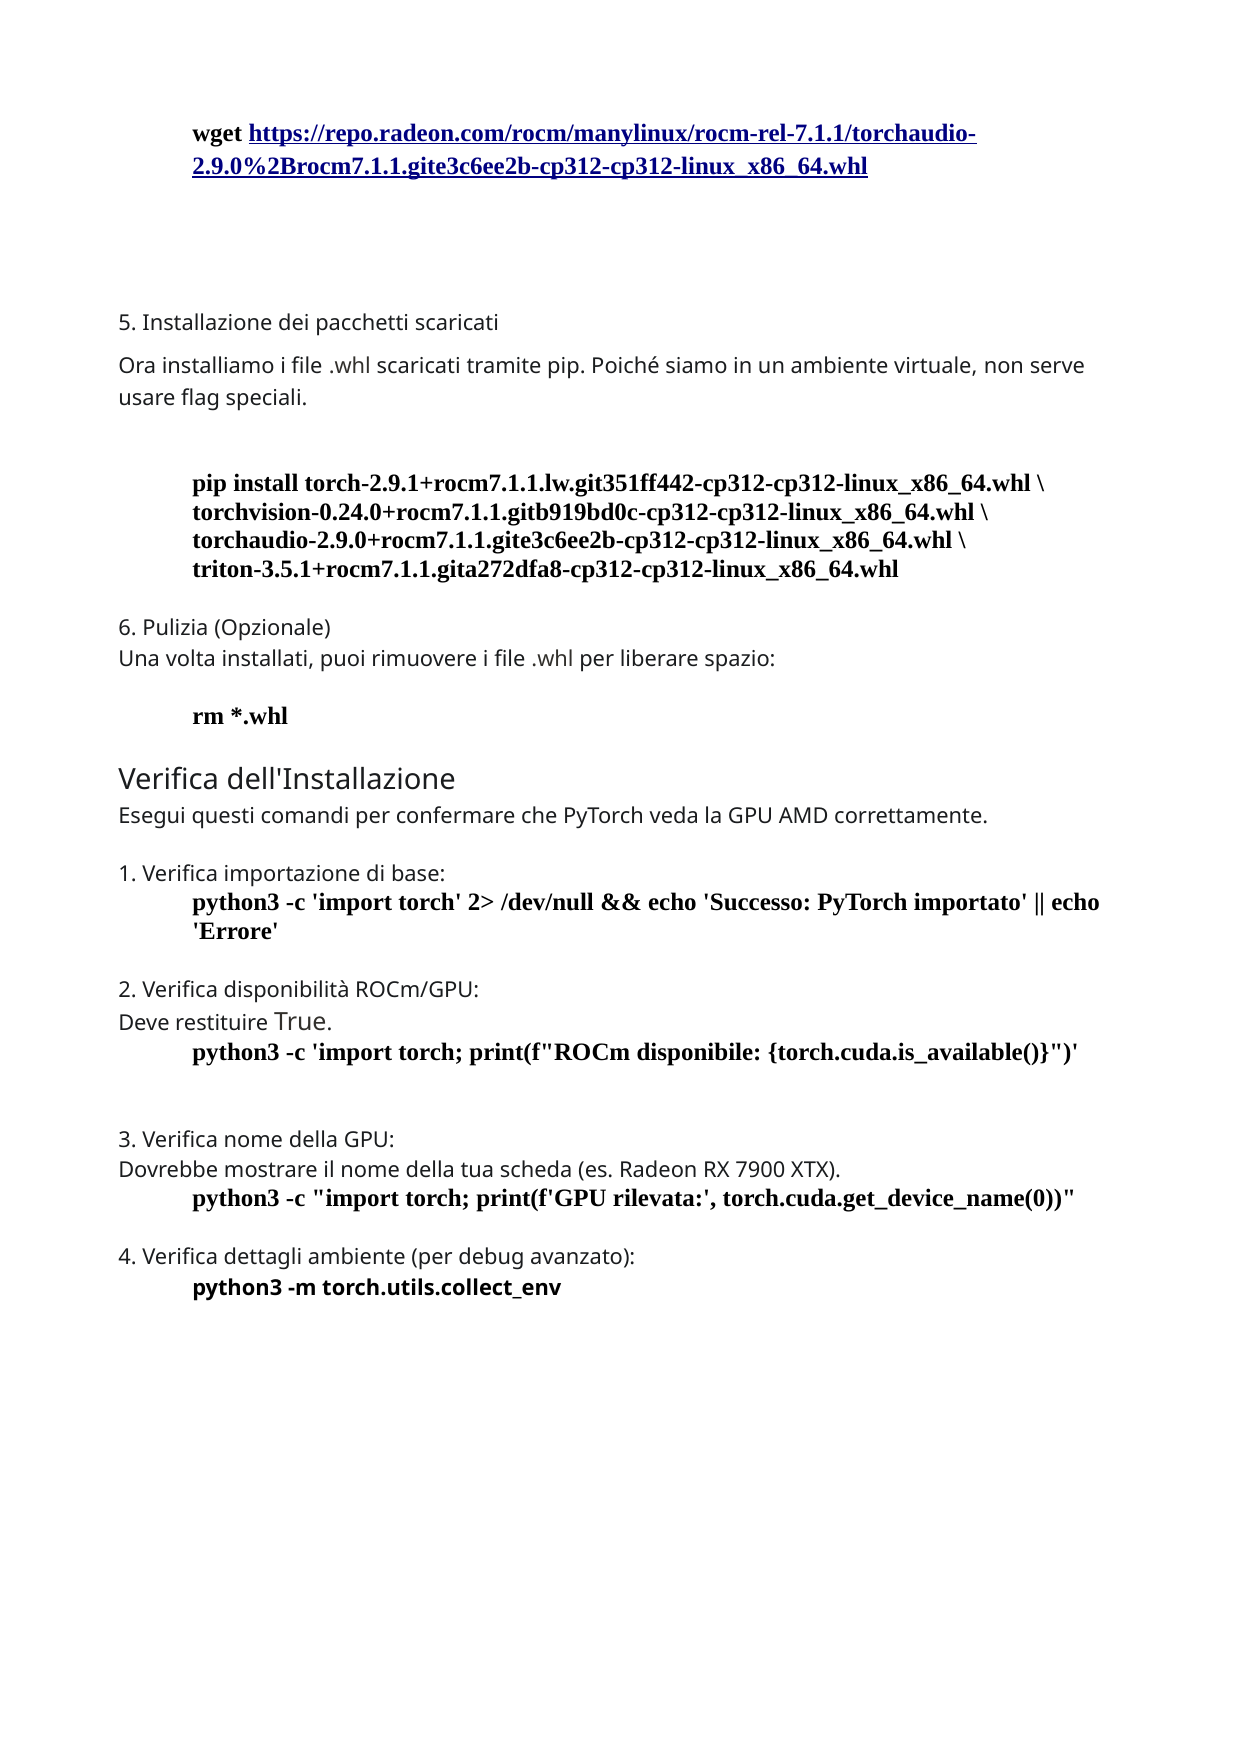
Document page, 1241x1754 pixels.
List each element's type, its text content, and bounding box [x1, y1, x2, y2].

text Ora installiamo i file .whl scaricati tramite pip. Poiché siamo in un ambiente virtuale, non serve usare flag speciali. [118, 349, 1122, 411]
subtitle 5. Installazione dei pacchetti scaricati [118, 306, 1122, 336]
text 4. Verifica dettagli ambiente (per debug avanzato): [118, 1241, 1122, 1271]
text python3 -c 'import torch; print(f"ROCm disponibile: {torch.cuda.is_available()}")' [192, 1037, 1122, 1066]
text pip install torch-2.9.1+rocm7.1.1.lw.git351ff442-cp312-cp312-linux_x86_64.whl \ [192, 468, 1122, 497]
text python3 -c 'import torch' 2> /dev/null && echo 'Successo: PyTorch importato' || echo 'Errore' [192, 887, 1122, 945]
subtitle 6. Pulizia (Opzionale) [118, 612, 1122, 642]
text python3 -c "import torch; print(f'GPU rilevata:', torch.cuda.get_device_name(0))" [192, 1183, 1122, 1212]
text Una volta installati, puoi rimuovere i file .whl per liberare spazio: [118, 642, 1122, 673]
text python3 -m torch.utils.collect_env [192, 1271, 1122, 1302]
text 3. Verifica nome della GPU: Dovrebbe mostrare il nome della tua scheda (es. Radeon RX 7900 XTX). [118, 1124, 1122, 1183]
text torchvision-0.24.0+rocm7.1.1.gitb919bd0c-cp312-cp312-linux_x86_64.whl \ [192, 497, 1122, 526]
text triton-3.5.1+rocm7.1.1.gita272dfa8-cp312-cp312-linux_x86_64.whl [192, 554, 1122, 583]
text 1. Verifica importazione di base: [118, 858, 1122, 887]
text rm *.whl [192, 701, 1122, 730]
text wget https://repo.radeon.com/rocm/manylinux/rocm-rel-7.1.1/torchaudio-2.9.0%2Brocm7.1.1.gite3c6ee2b-cp312-cp312-linux_x86_64.whl [192, 118, 1122, 180]
text torchaudio-2.9.0+rocm7.1.1.gite3c6ee2b-cp312-cp312-linux_x86_64.whl \ [192, 526, 1122, 554]
subtitle Verifica dell'Installazione [118, 758, 1122, 798]
text Esegui questi comandi per confermare che PyTorch veda la GPU AMD correttamente. [118, 798, 1122, 829]
text 2. Verifica disponibilità ROCm/GPU: Deve restituire True. [118, 974, 1122, 1037]
